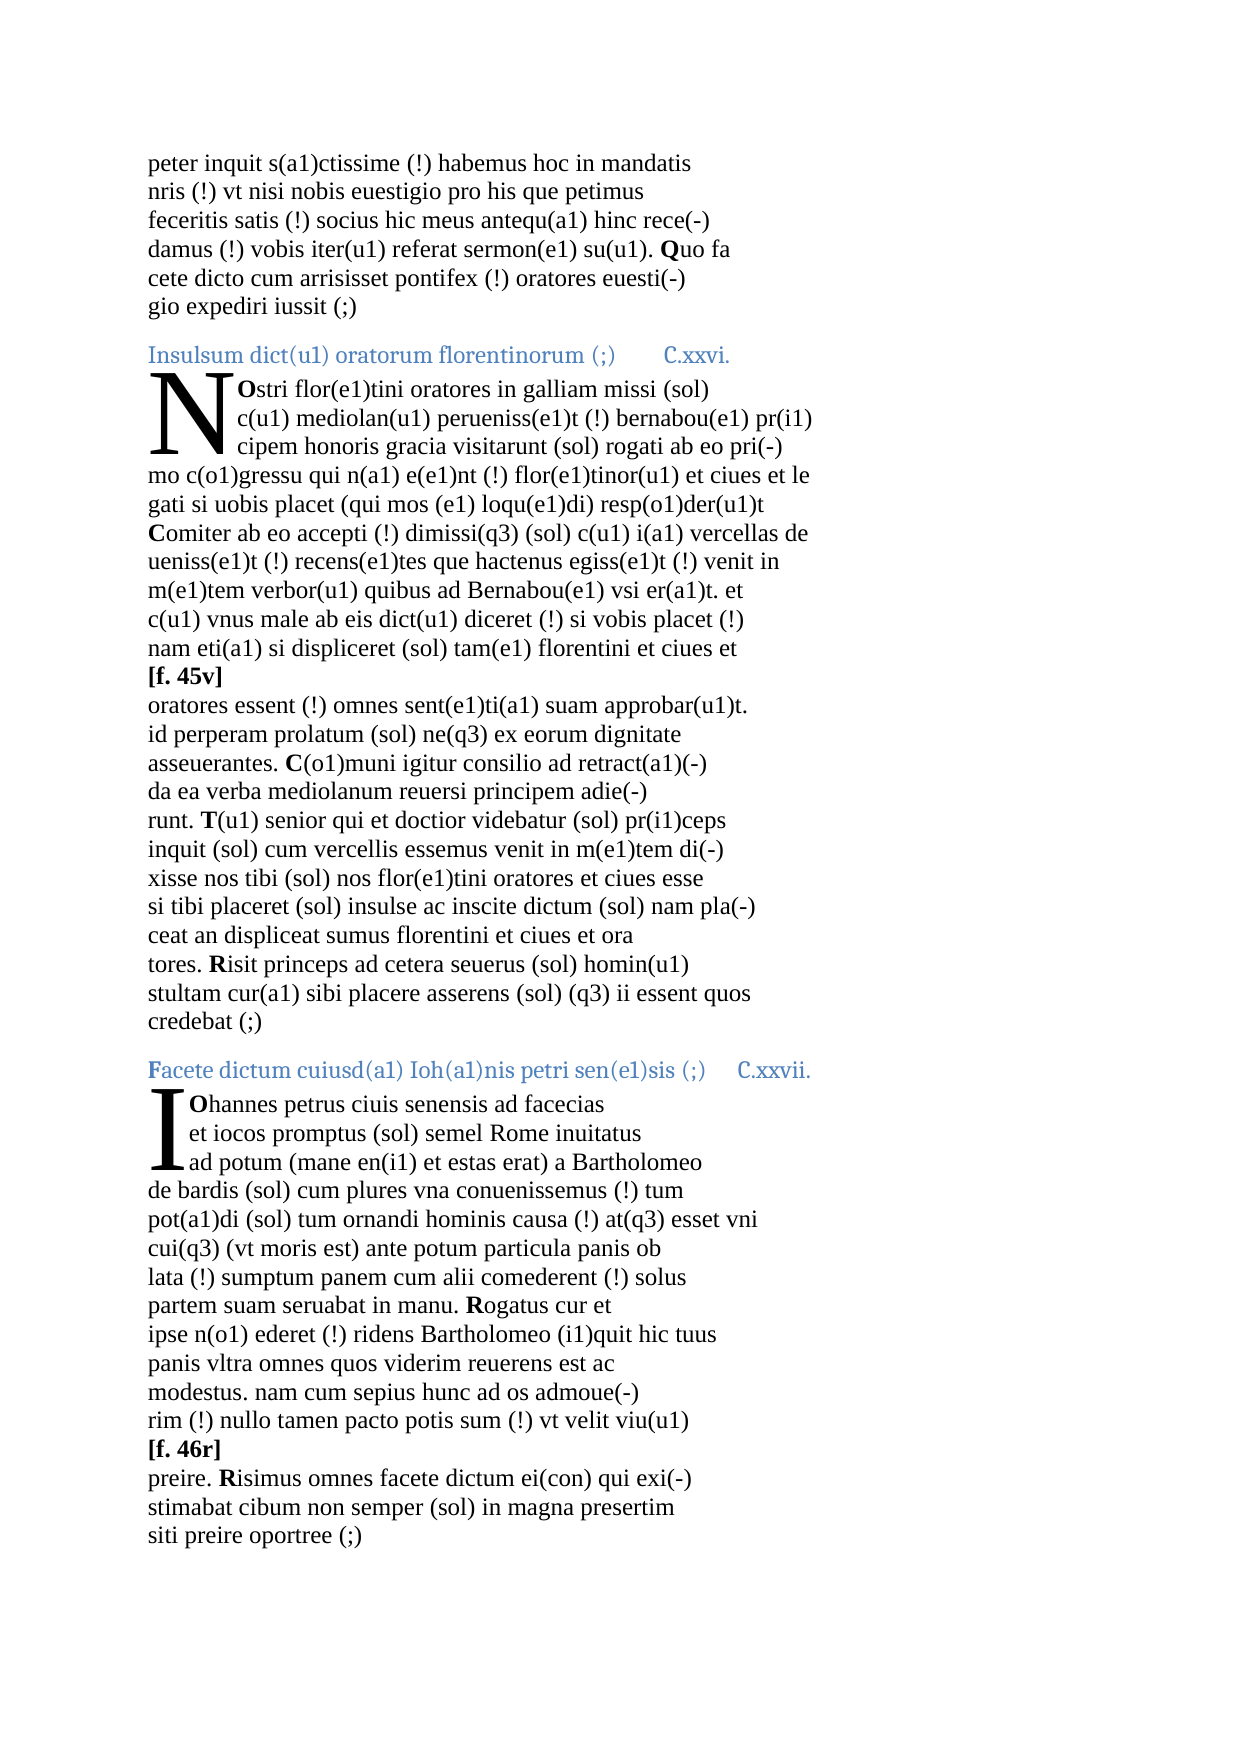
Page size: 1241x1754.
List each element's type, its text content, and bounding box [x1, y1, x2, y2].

text NOstri flor(e1)tini oratores in galliam missi (sol) c(u1) mediolan(u1) perueniss(e1)t (!) bernabou(e1) pr(i1) cipem honoris gracia visitarunt (sol) rogati ab eo pri(-) mo c(o1)gressu qui n(a1) e(e1)nt (!) flor(e1)tinor(u1) et ciues et le gati si uobis placet (qui mos (e1) loqu(e1)di) resp(o1)der(u1)t Comiter ab eo accepti (!) dimissi(q3) (sol) c(u1) i(a1) vercellas de ueniss(e1)t (!) recens(e1)tes que hactenus egiss(e1)t (!) venit in m(e1)tem verbor(u1) quibus ad Bernabou(e1) vsi er(a1)t. et c(u1) vnus male ab eis dict(u1) diceret (!) si vobis placet (!) nam eti(a1) si displiceret (sol) tam(e1) florentini et ciues et [f. 45v] oratores essent (!) omnes sent(e1)ti(a1) suam approbar(u1)t. id perperam prolatum (sol) ne(q3) ex eorum dignitate asseuerantes. C(o1)muni igitur consilio ad retract(a1)(-) da ea verba mediolanum reuersi principem adie(-) runt. T(u1) senior qui et doctior videbatur (sol) pr(i1)ceps inquit (sol) cum vercellis essemus venit in m(e1)tem di(-) xisse nos tibi (sol) nos flor(e1)tini oratores et ciues esse si tibi placeret (sol) insulse ac inscite dictum (sol) nam pla(-) ceat an displiceat sumus florentini et ciues et ora tores. Risit princeps ad cetera seuerus (sol) homin(u1) stultam cur(a1) sibi placere asserens (sol) (q3) ii essent quos credebat (;) [148, 374, 1093, 1035]
subtitle Facete dictum cuiusd(a1) Ioh(a1)nis petri sen(e1)sis (;) C.xxvii. [148, 1056, 1093, 1085]
text IOhannes petrus ciuis senensis ad facecias et iocos promptus (sol) semel Rome inuitatus ad potum (mane en(i1) et estas erat) a Bartholomeo de bardis (sol) cum plures vna conuenissemus (!) tum pot(a1)di (sol) tum ornandi hominis causa (!) at(q3) esset vni cui(q3) (vt moris est) ante potum particula panis ob lata (!) sumptum panem cum alii comederent (!) solus partem suam seruabat in manu. Rogatus cur et ipse n(o1) ederet (!) ridens Bartholomeo (i1)quit hic tuus panis vltra omnes quos viderim reuerens est ac modestus. nam cum sepius hunc ad os admoue(-) rim (!) nullo tamen pacto potis sum (!) vt velit viu(u1) [f. 46r] preire. Risimus omnes facete dictum ei(con) qui exi(-) stimabat cibum non semper (sol) in magna presertim siti preire oportree (;) [148, 1089, 1093, 1549]
text peter inquit s(a1)ctissime (!) habemus hoc in mandatis nris (!) vt nisi nobis euestigio pro his que petimus feceritis satis (!) socius hic meus antequ(a1) hinc rece(-) damus (!) vobis iter(u1) referat sermon(e1) su(u1). Quo fa cete dicto cum arrisisset pontifex (!) oratores euesti(-) gio expediri iussit (;) [148, 148, 1093, 320]
subtitle Insulsum dict(u1) oratorum florentinorum (;) C.xxvi. [148, 341, 1093, 370]
